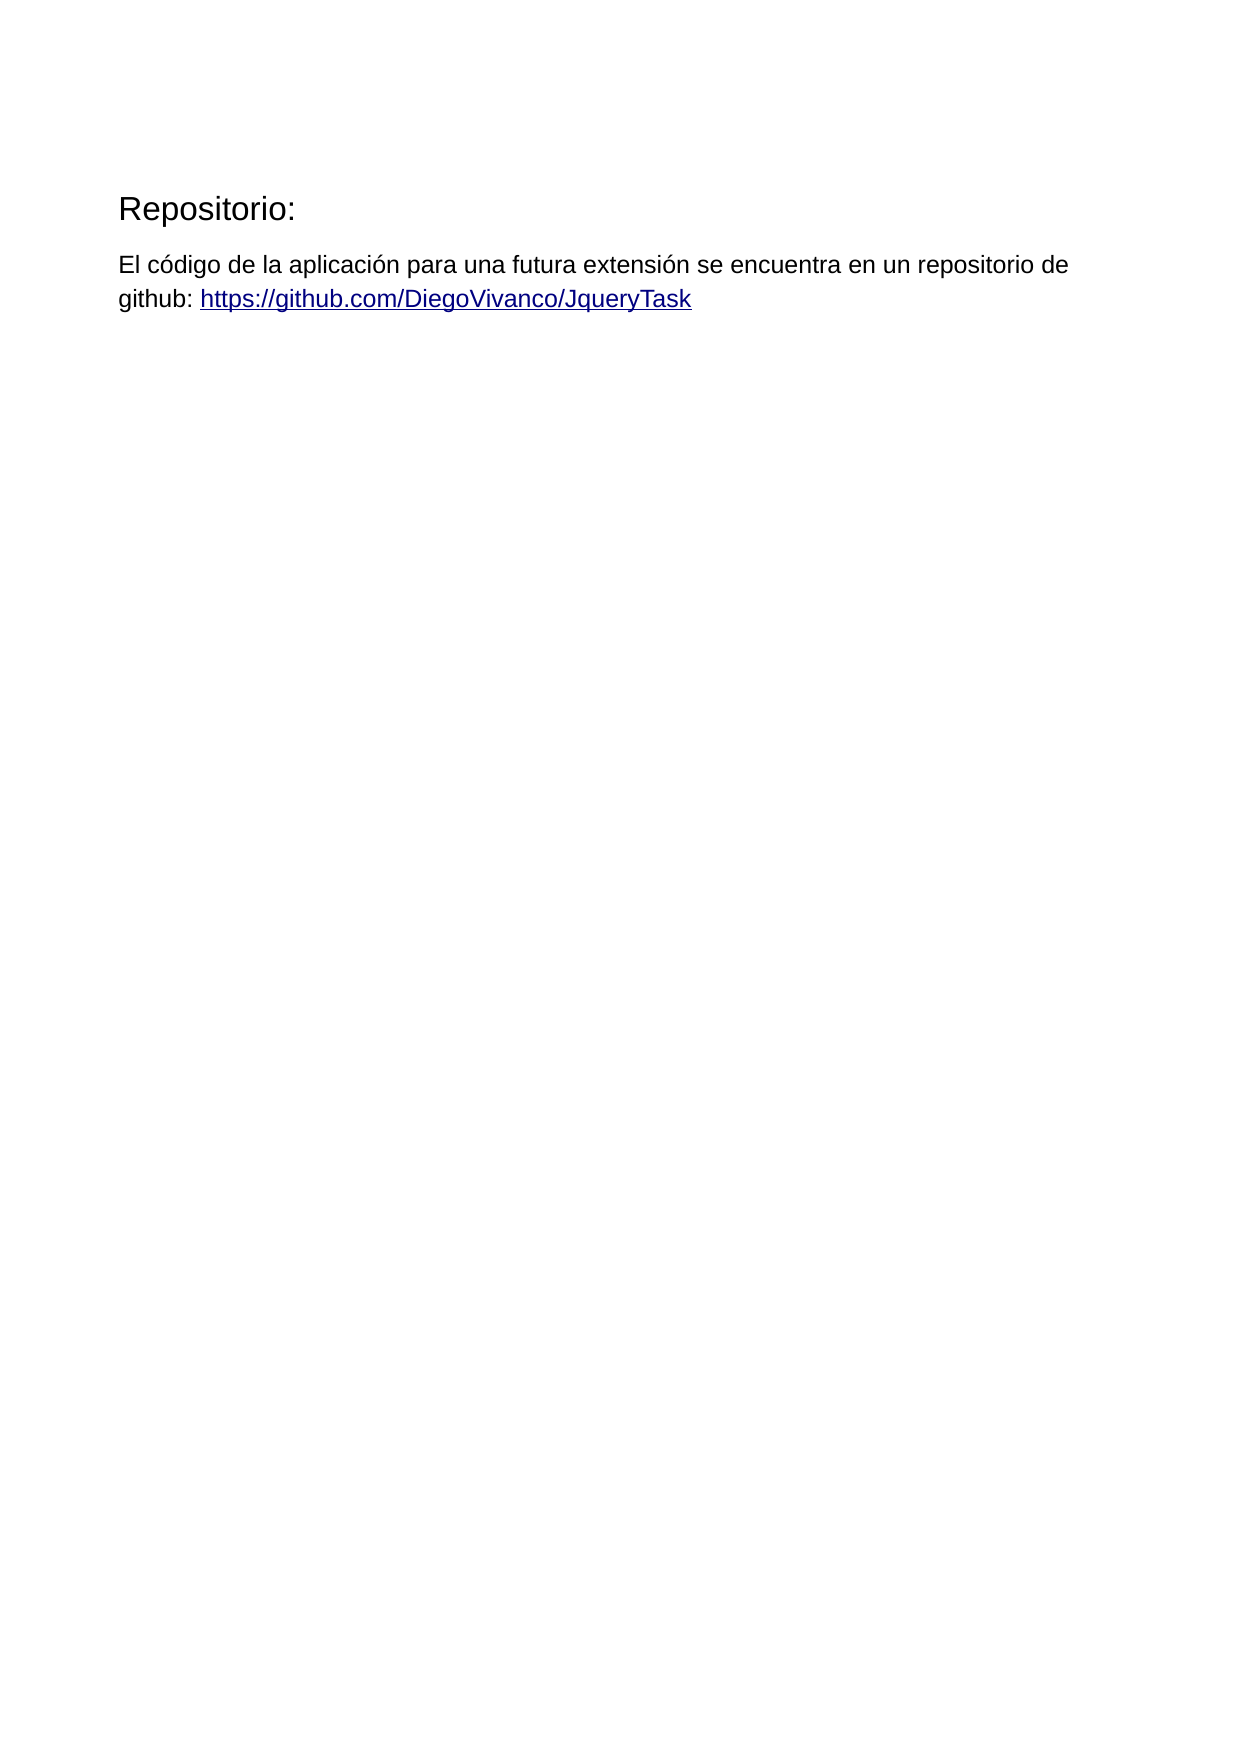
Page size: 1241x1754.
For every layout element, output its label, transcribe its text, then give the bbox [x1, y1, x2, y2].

text Repositorio: [118, 118, 1122, 227]
text El código de la aplicación para una futura extensión se encuentra en un repositorio de github: https://github.com/DiegoVivanco/JqueryTask [118, 249, 1122, 313]
